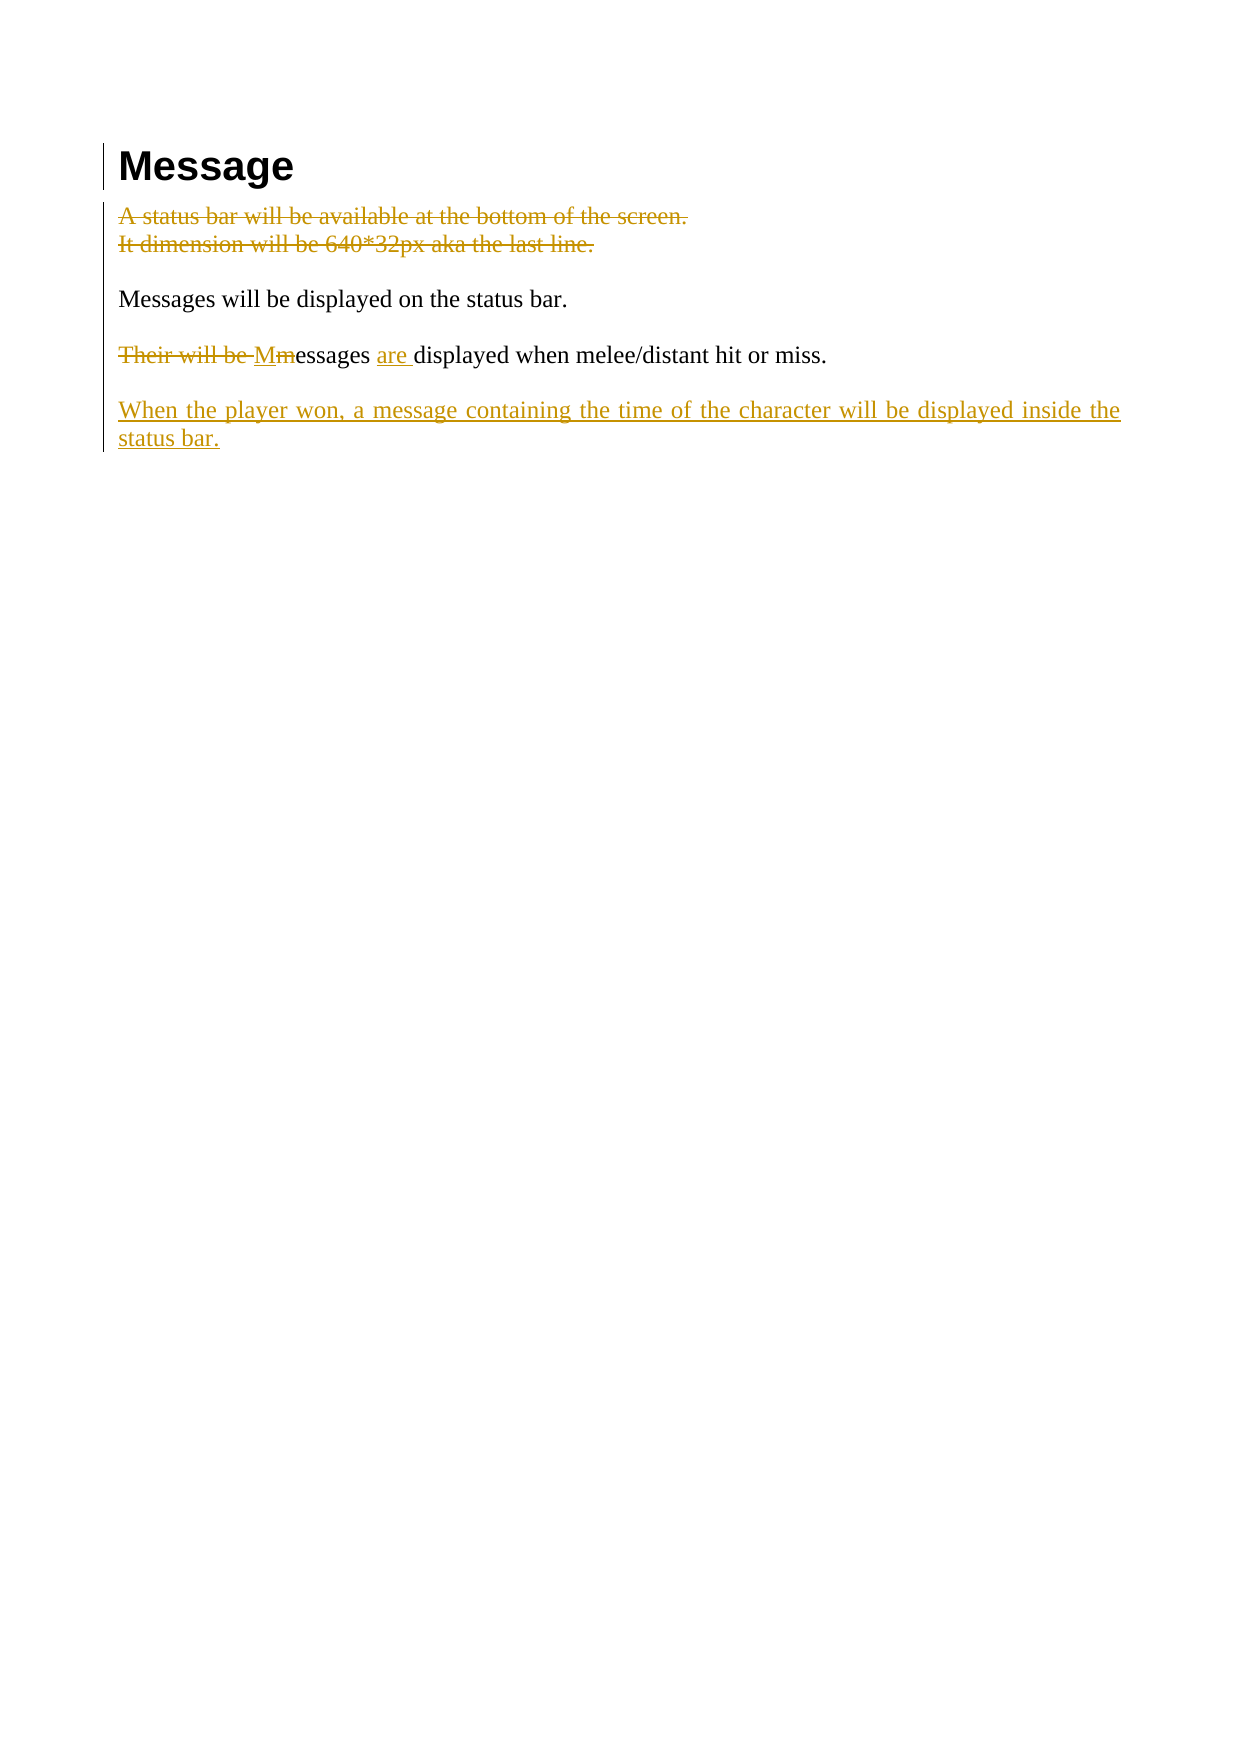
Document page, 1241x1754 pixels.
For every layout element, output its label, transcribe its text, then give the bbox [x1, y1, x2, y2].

text Messages will be displayed on the status bar. [118, 258, 1122, 285]
text When the player won, a message containing the time of the character will be displayed inside the status bar. [118, 396, 1122, 452]
text Messages are displayed when melee/distant hit or miss. [118, 341, 1122, 368]
subtitle Message [118, 143, 1122, 190]
